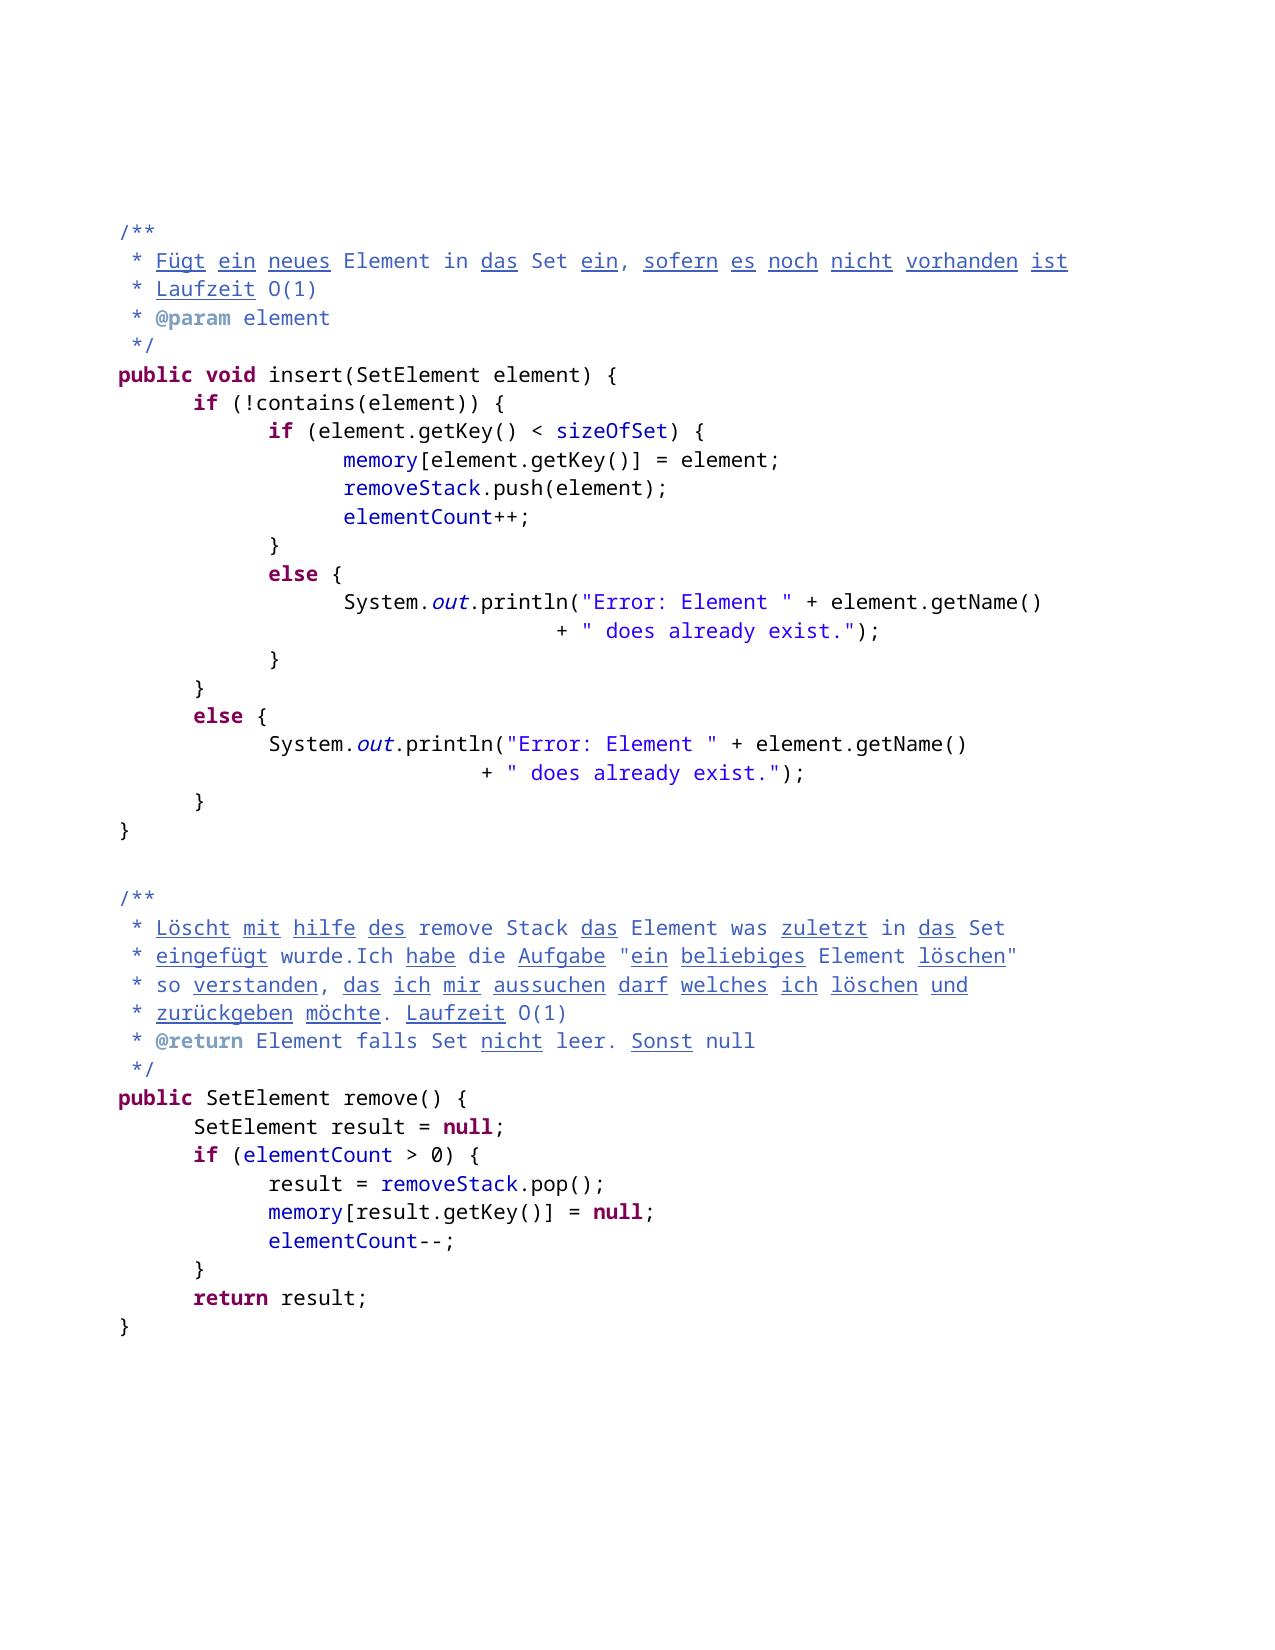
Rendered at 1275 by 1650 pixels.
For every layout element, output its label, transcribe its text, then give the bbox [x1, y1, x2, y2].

text * Laufzeit O(1) [118, 274, 1157, 303]
text /** [118, 884, 1157, 913]
text System.out.println("Error: Element " + element.getName() [118, 729, 1157, 758]
text * Löscht mit hilfe des remove Stack das Element was zuletzt in das Set [118, 913, 1157, 941]
text } [118, 673, 1157, 701]
text } [118, 1311, 1157, 1339]
text * @return Element falls Set nicht leer. Sonst null [118, 1027, 1157, 1055]
text * so verstanden, das ich mir aussuchen darf welches ich löschen und [118, 970, 1157, 998]
text else { [118, 701, 1157, 729]
text removeStack.push(element); [118, 473, 1157, 502]
text } [118, 815, 1157, 843]
text elementCount++; [118, 502, 1157, 530]
text result = removeStack.pop(); [118, 1169, 1157, 1197]
text memory[result.getKey()] = null; [118, 1197, 1157, 1226]
text public SetElement remove() { [118, 1083, 1157, 1112]
text */ [118, 1055, 1157, 1083]
text if (!contains(element)) { [118, 388, 1157, 417]
text * zurückgeben möchte. Laufzeit O(1) [118, 998, 1157, 1027]
text elementCount--; [118, 1226, 1157, 1254]
text /** [118, 218, 1157, 246]
text * Fügt ein neues Element in das Set ein, sofern es noch nicht vorhanden ist [118, 246, 1157, 274]
text */ [118, 331, 1157, 360]
text System.out.println("Error: Element " + element.getName() [118, 587, 1157, 616]
text } [118, 1254, 1157, 1283]
text else { [118, 559, 1157, 587]
text SetElement result = null; [118, 1112, 1157, 1140]
text memory[element.getKey()] = element; [118, 445, 1157, 473]
text * eingefügt wurde.Ich habe die Aufgabe "ein beliebiges Element löschen" [118, 941, 1157, 970]
text * @param element [118, 303, 1157, 331]
text public void insert(SetElement element) { [118, 360, 1157, 388]
text return result; [118, 1283, 1157, 1311]
text + " does already exist."); [118, 616, 1157, 644]
text } [118, 530, 1157, 559]
text } [118, 644, 1157, 673]
text if (element.getKey() < sizeOfSet) { [118, 417, 1157, 445]
text if (elementCount > 0) { [118, 1140, 1157, 1169]
text + " does already exist."); [118, 758, 1157, 786]
text } [118, 786, 1157, 815]
